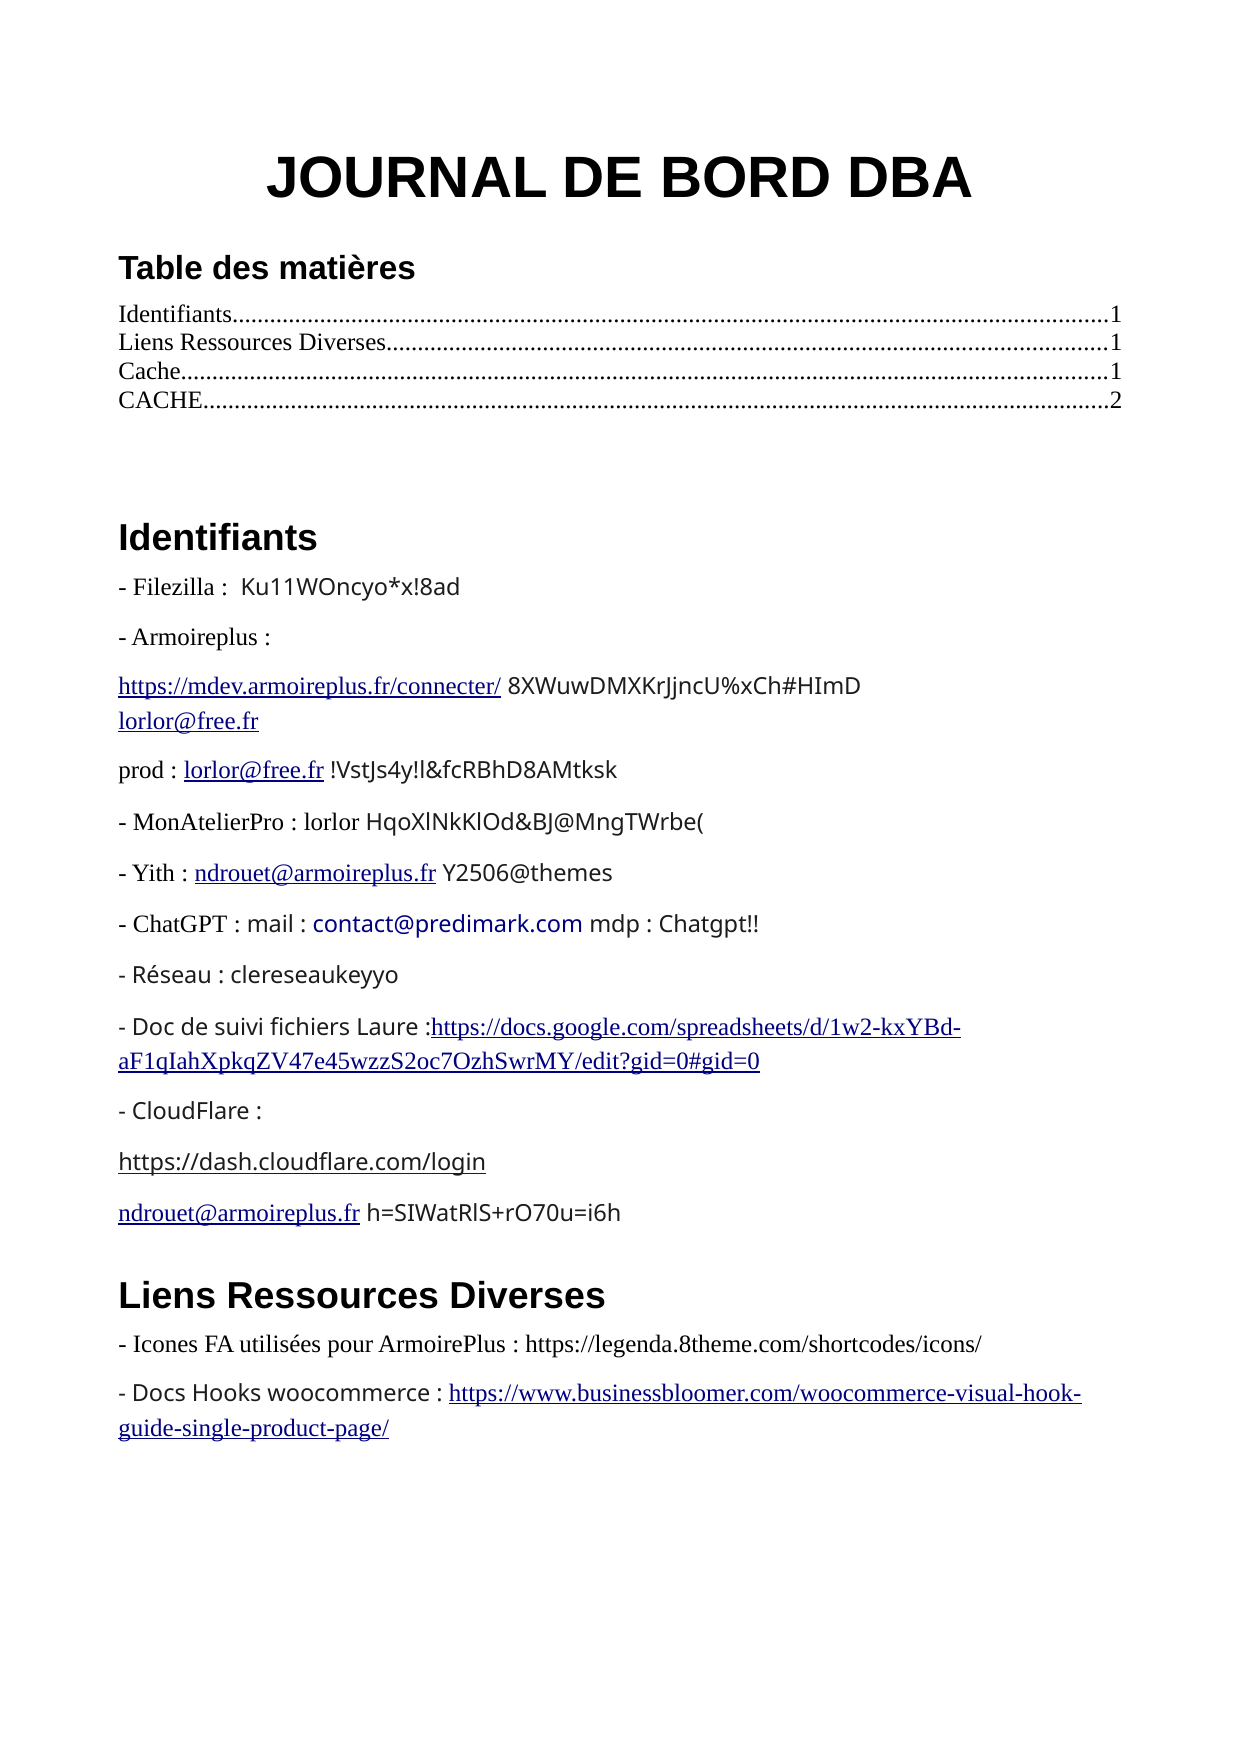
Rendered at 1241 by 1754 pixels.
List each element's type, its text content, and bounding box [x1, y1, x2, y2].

text - Doc de suivi fichiers Laure :https://docs.google.com/spreadsheets/d/1w2-kxYBd-aF1qIahXpkqZV47e45wzzS2oc7OzhSwrMY/edit?gid=0#gid=0 [118, 1010, 1122, 1075]
text - ChatGPT : mail : contact@predimark.com mdp : Chatgpt!! [118, 907, 1122, 939]
text - Icones FA utilisées pour ArmoirePlus : https://legenda.8theme.com/shortcodes/icons/ [118, 1329, 1122, 1357]
text - Réseau : clereseaukeyyo [118, 959, 1122, 991]
text https://mdev.armoireplus.fr/connecter/ 8XWuwDMXKrJjncU%xCh#HImD lorlor@free.fr [118, 669, 1122, 734]
title JOURNAL DE BORD DBA [118, 143, 1122, 210]
text Liens Ressources Diverses 1 [118, 327, 1122, 356]
subtitle Liens Ressources Diverses [118, 1273, 1122, 1316]
subtitle Table des matières [118, 248, 1122, 286]
text CACHE 2 [118, 385, 1122, 414]
text - Yith : ndrouet@armoireplus.fr Y2506@themes [118, 856, 1122, 888]
text - MonAtelierPro : lorlor HqoXlNkKlOd&BJ@MngTWrbe( [118, 805, 1122, 837]
text - Filezilla : Ku11WOncyo*x!8ad [118, 571, 1122, 603]
text https://dash.cloudflare.com/login [118, 1145, 1122, 1177]
text Identifiants 1 [118, 299, 1122, 327]
text ndrouet@armoireplus.fr h=SIWatRlS+rO70u=i6h [118, 1197, 1122, 1229]
text prod : lorlor@free.fr !VstJs4y!l&fcRBhD8AMtksk [118, 753, 1122, 785]
text - CloudFlare : [118, 1094, 1122, 1126]
text Cache 1 [118, 356, 1122, 385]
text - Docs Hooks woocommerce : https://www.businessbloomer.com/woocommerce-visual-hook-guide-single-product-page/ [118, 1376, 1122, 1441]
subtitle Identifiants [118, 515, 1122, 558]
text - Armoireplus : [118, 622, 1122, 651]
